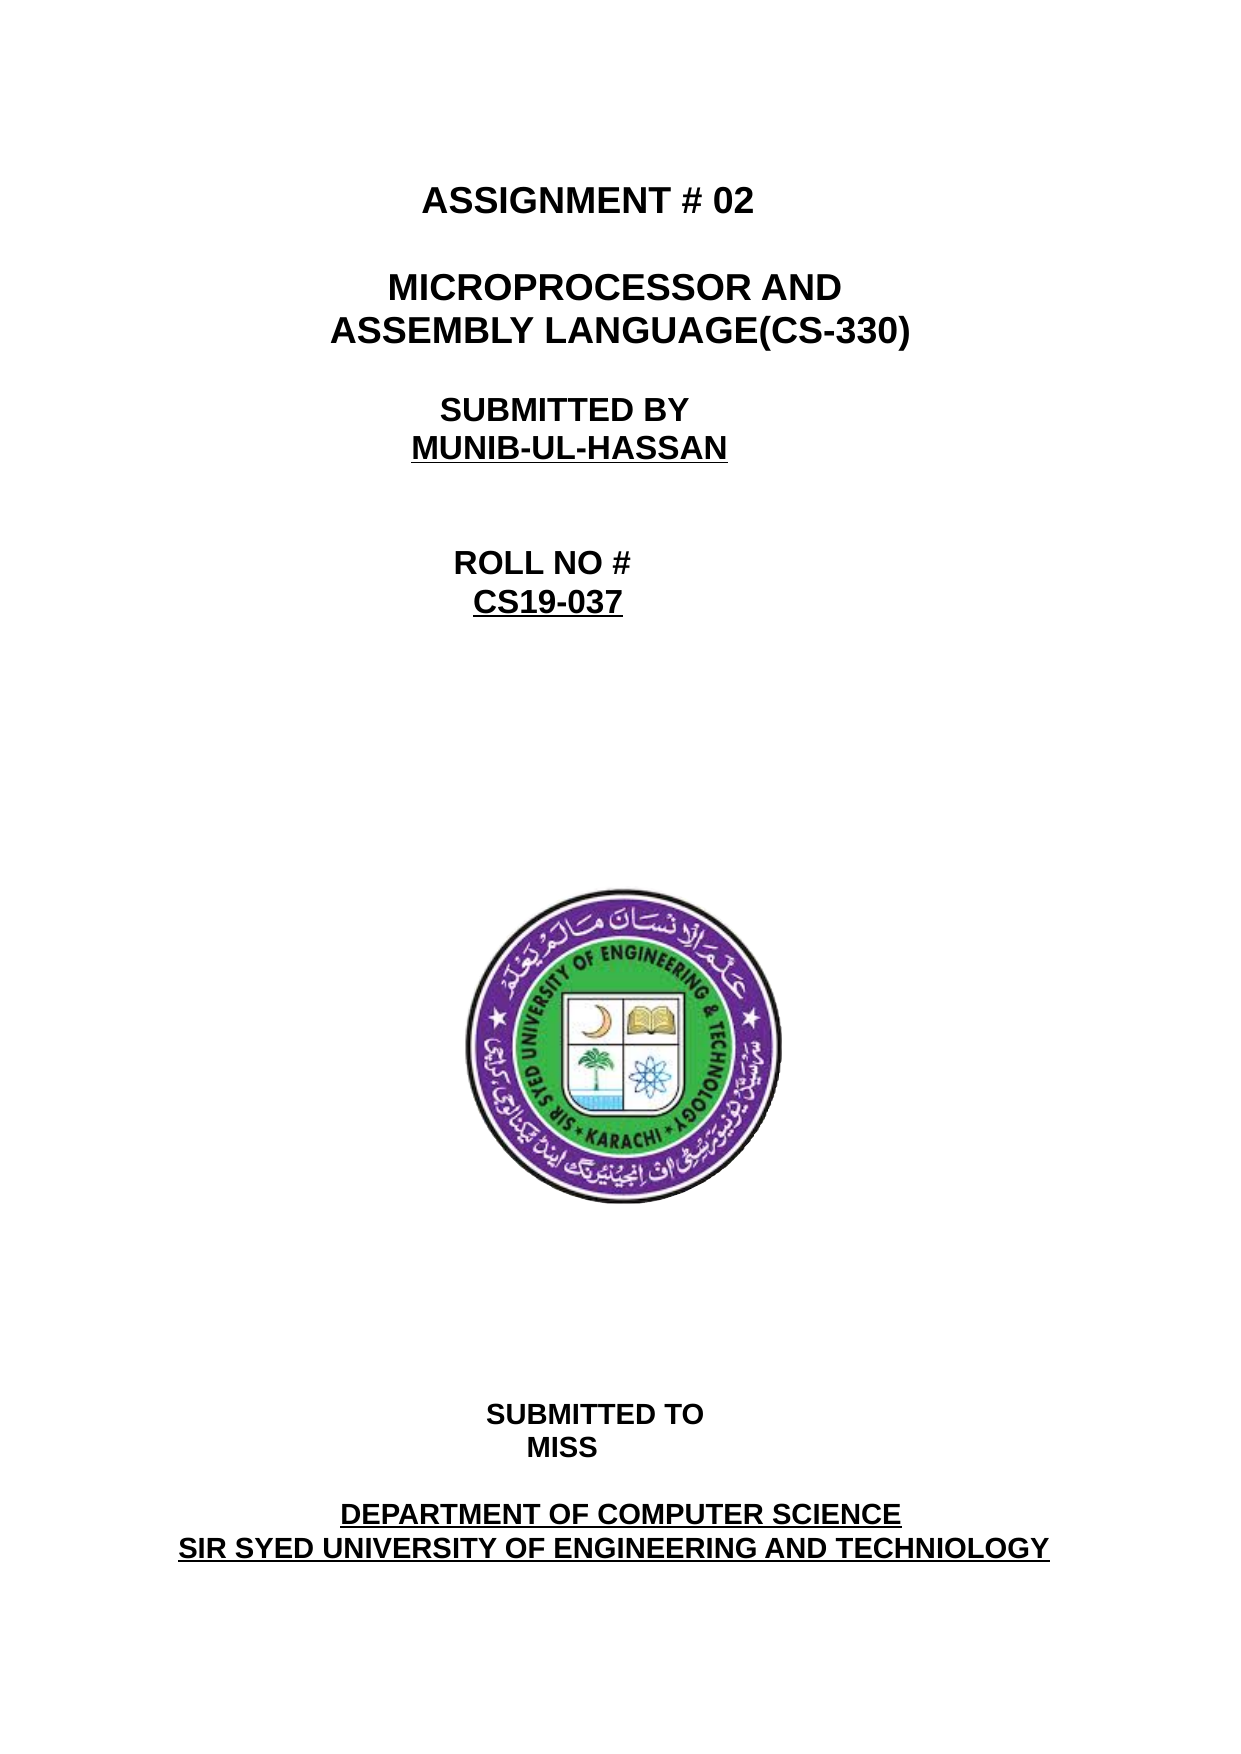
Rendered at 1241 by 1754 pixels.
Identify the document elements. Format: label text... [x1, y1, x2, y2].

text ROLL NO # [343, 543, 1119, 582]
text ASSEMBLY LANGUAGE(CS-330) [121, 308, 1119, 351]
text MUNIB-UL-HASSAN [271, 428, 1119, 467]
text MISS [346, 1430, 1119, 1464]
text DEPARTMENT OF COMPUTER SCIENCE [121, 1497, 1119, 1531]
text CS19-037 [121, 582, 1119, 620]
text ASSIGNMENT # 02 [346, 179, 1119, 222]
text SIR SYED UNIVERSITY OF ENGINEERING AND TECHNIOLOGY [121, 1531, 1119, 1564]
text SUBMITTED TO [346, 1397, 1119, 1430]
text SUBMITTED BY [346, 390, 1119, 428]
text MICROPROCESSOR AND [121, 265, 1119, 308]
